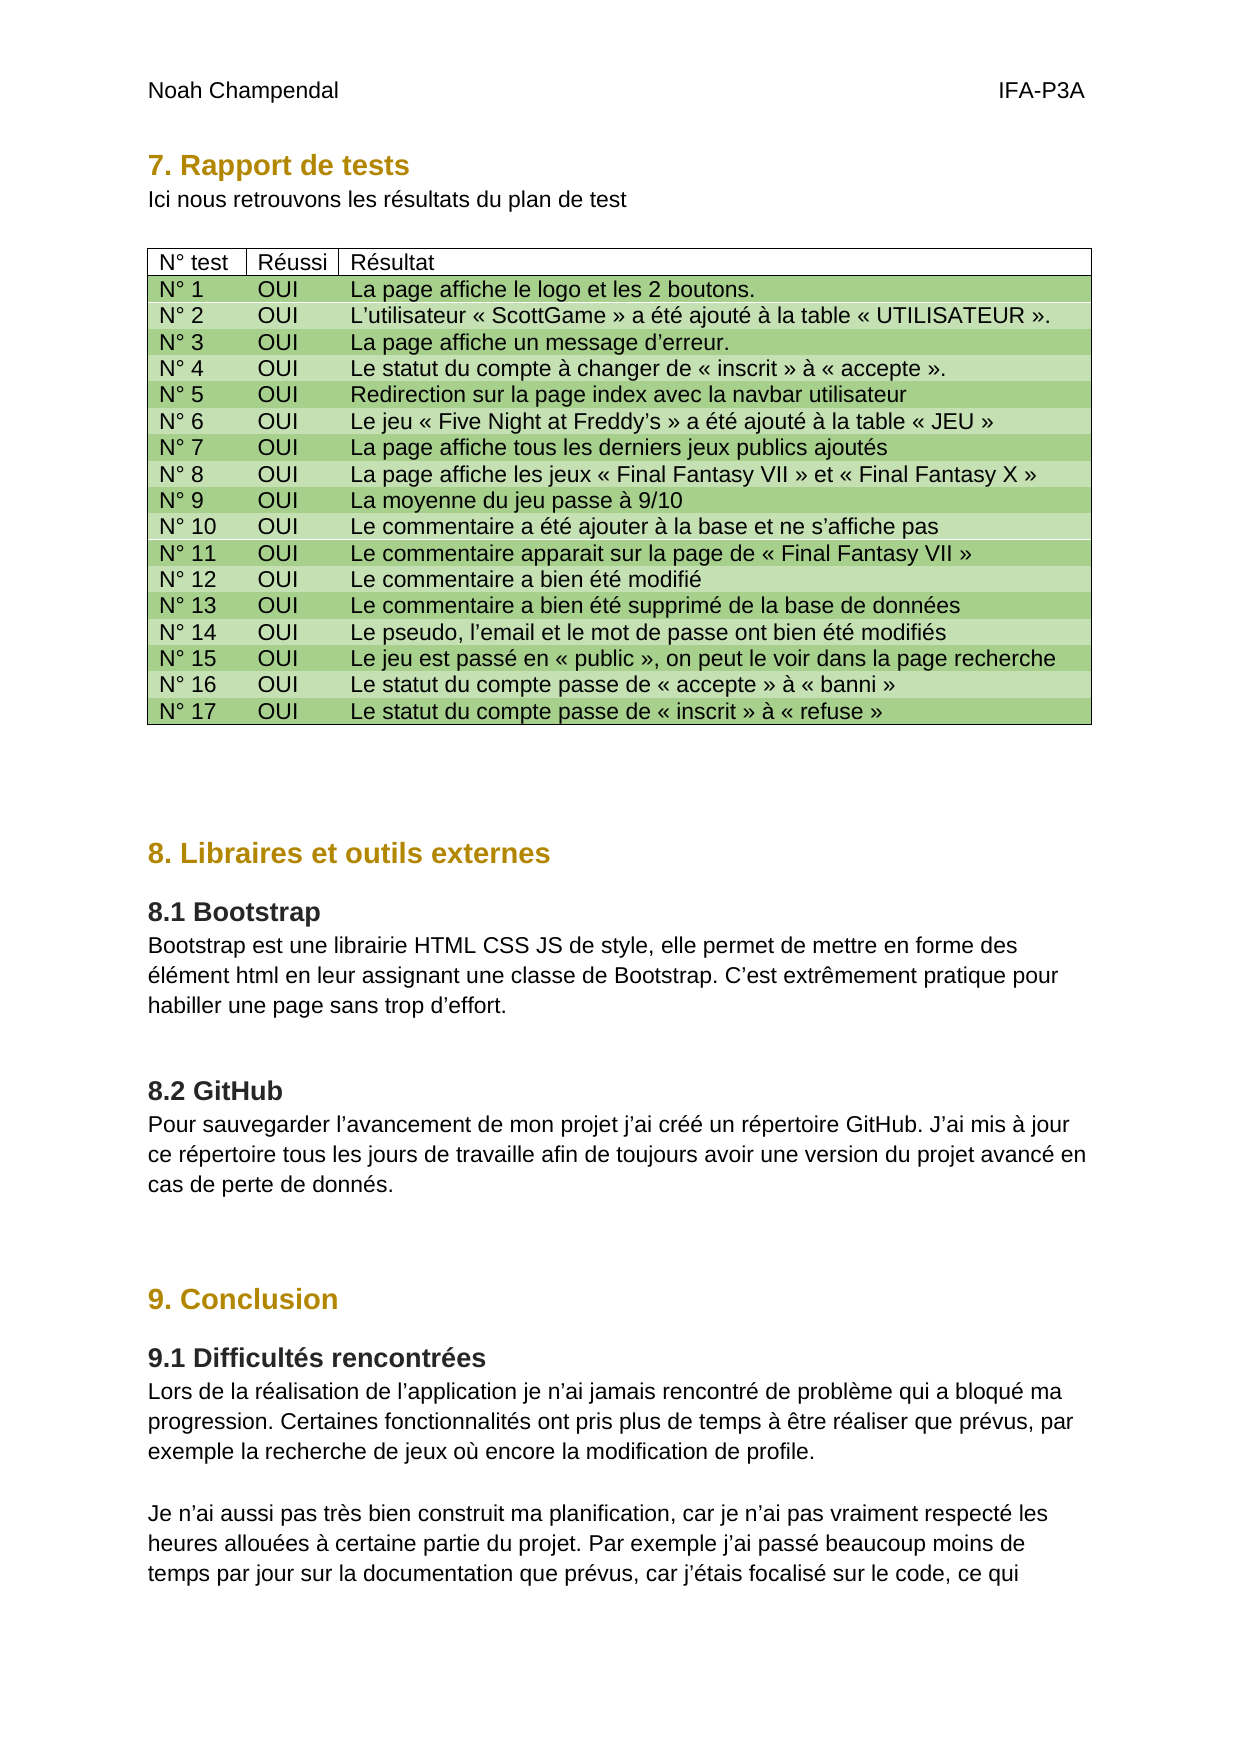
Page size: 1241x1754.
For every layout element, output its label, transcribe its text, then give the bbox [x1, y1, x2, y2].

subtitle 8.1 Bootstrap [148, 896, 1093, 927]
table_cell OUI [246, 645, 339, 671]
table_cell Le commentaire a bien été modifié [339, 566, 1091, 592]
table_cell N° 1 [148, 276, 246, 302]
table_cell OUI [246, 434, 339, 461]
table_cell N° 6 [148, 408, 246, 434]
table_cell La page affiche un message d’erreur. [339, 329, 1091, 355]
table_cell N° 5 [148, 381, 246, 408]
table_cell OUI [246, 303, 339, 329]
table_cell OUI [246, 408, 339, 434]
table_cell Le statut du compte passe de « accepte » à « banni » [339, 671, 1091, 698]
table_cell N° 11 [148, 540, 246, 566]
table_cell N° 10 [148, 513, 246, 539]
table_cell OUI [246, 619, 339, 645]
table_cell OUI [246, 566, 339, 592]
table_header Résultat [339, 249, 1091, 275]
table_cell N° 12 [148, 566, 246, 592]
table_cell Le pseudo, l’email et le mot de passe ont bien été modifiés [339, 619, 1091, 645]
table_cell Le commentaire apparait sur la page de « Final Fantasy VII » [339, 540, 1091, 566]
table_cell N° 3 [148, 329, 246, 355]
table_cell OUI [246, 540, 339, 566]
subtitle 9. Conclusion [148, 1282, 1093, 1316]
subtitle 8. Libraires et outils externes [148, 837, 1093, 870]
table_cell OUI [246, 461, 339, 487]
table_cell OUI [246, 671, 339, 698]
table_cell Redirection sur la page index avec la navbar utilisateur [339, 381, 1091, 408]
table_cell OUI [246, 513, 339, 539]
table_cell Le commentaire a été ajouter à la base et ne s’affiche pas [339, 513, 1091, 539]
table_cell N° 2 [148, 303, 246, 329]
table_cell N° 9 [148, 487, 246, 513]
table_cell Le statut du compte à changer de « inscrit » à « accepte ». [339, 355, 1091, 381]
table_cell Le jeu est passé en « public », on peut le voir dans la page recherche [339, 645, 1091, 671]
subtitle 8.2 GitHub [148, 1074, 1093, 1106]
table_cell OUI [246, 329, 339, 355]
table_cell OUI [246, 276, 339, 302]
table_cell OUI [246, 592, 339, 619]
table_cell La page affiche les jeux « Final Fantasy VII » et « Final Fantasy X » [339, 461, 1091, 487]
table_header N° test [148, 249, 246, 275]
text Pour sauvegarder l’avancement de mon projet j’ai créé un répertoire GitHub. J’ai mis à jour ce répertoire tous les jours de travaille afin de toujours avoir une version du projet avancé en cas de perte de donnés. [148, 1111, 1093, 1197]
table_cell N° 8 [148, 461, 246, 487]
table_cell N° 16 [148, 671, 246, 698]
text Lors de la réalisation de l’application je n’ai jamais rencontré de problème qui a bloqué ma progression. Certaines fonctionnalités ont pris plus de temps à être réaliser que prévus, par exemple la recherche de jeux où encore la modification de profile. [148, 1378, 1093, 1464]
subtitle 7. Rapport de tests [148, 148, 1093, 181]
table_cell N° 15 [148, 645, 246, 671]
table_cell OUI [246, 487, 339, 513]
table_cell L’utilisateur « ScottGame » a été ajouté à la table « UTILISATEUR ». [339, 303, 1091, 329]
table_cell Le statut du compte passe de « inscrit » à « refuse » [339, 698, 1091, 724]
table_cell N° 17 [148, 698, 246, 724]
table_cell N° 13 [148, 592, 246, 619]
table_cell La page affiche tous les derniers jeux publics ajoutés [339, 434, 1091, 461]
table_cell N° 7 [148, 434, 246, 461]
table_cell OUI [246, 698, 339, 724]
table_cell La page affiche le logo et les 2 boutons. [339, 276, 1091, 302]
table_cell La moyenne du jeu passe à 9/10 [339, 487, 1091, 513]
table_cell N° 14 [148, 619, 246, 645]
table_cell OUI [246, 355, 339, 381]
table_cell OUI [246, 381, 339, 408]
text Ici nous retrouvons les résultats du plan de test [148, 186, 1093, 212]
text Bootstrap est une librairie HTML CSS JS de style, elle permet de mettre en forme des élément html en leur assignant une classe de Bootstrap. C’est extrêmement pratique pour habiller une page sans trop d’effort. [148, 932, 1093, 1019]
table_cell N° 4 [148, 355, 246, 381]
table_cell Le commentaire a bien été supprimé de la base de données [339, 592, 1091, 619]
table_cell Le jeu « Five Night at Freddy’s » a été ajouté à la table « JEU » [339, 408, 1091, 434]
subtitle 9.1 Difficultés rencontrées [148, 1342, 1093, 1373]
text Je n’ai aussi pas très bien construit ma planification, car je n’ai pas vraiment respecté les heures allouées à certaine partie du projet. Par exemple j’ai passé beaucoup moins de temps par jour sur la documentation que prévus, car j’étais focalisé sur le code, ce qui [148, 1499, 1093, 1586]
table_header Réussi [247, 249, 338, 275]
